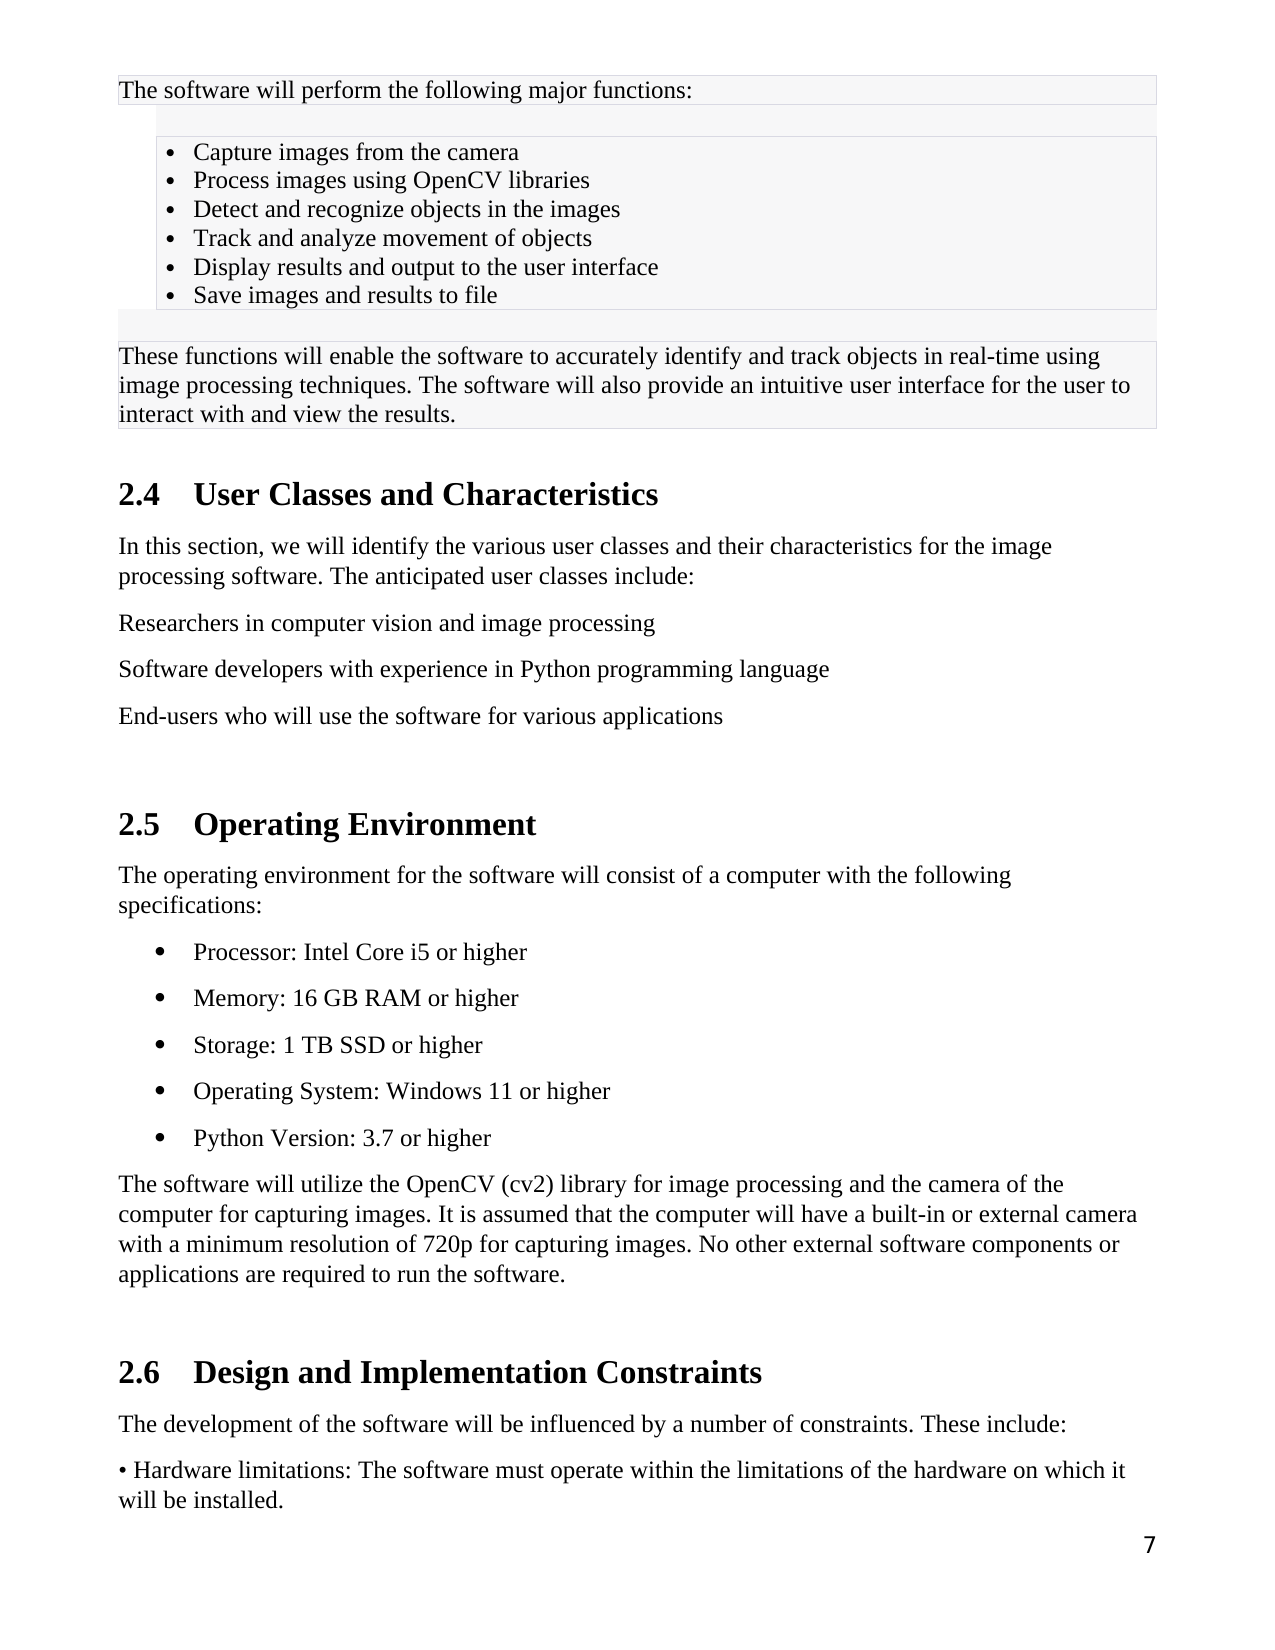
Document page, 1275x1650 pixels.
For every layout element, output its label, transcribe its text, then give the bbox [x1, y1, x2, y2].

text The operating environment for the software will consist of a computer with the following specifications: [118, 860, 1157, 919]
list Operating System: Windows 11 or higher [156, 1076, 1157, 1105]
list Process images using OpenCV libraries [157, 165, 1156, 193]
text The software will perform the following major functions: [119, 76, 1156, 104]
text These functions will enable the software to accurately identify and track objects in real-time using image processing techniques. The software will also provide an intuitive user interface for the user to interact with and view the results. [119, 342, 1156, 428]
list Processor: Intel Core i5 or higher [156, 937, 1157, 965]
text 2.4 User Classes and Characteristics [118, 475, 1157, 513]
list Memory: 16 GB RAM or higher [156, 983, 1157, 1012]
list Storage: 1 TB SSD or higher [156, 1030, 1157, 1058]
text End-users who will use the software for various applications [118, 701, 1157, 729]
list Display results and output to the user interface [157, 251, 1156, 280]
text 2.6 Design and Implementation Constraints [118, 1352, 1157, 1391]
text 2.5 Operating Environment [118, 804, 1157, 842]
text Software developers with experience in Python programming language [118, 654, 1157, 683]
list Track and analyze movement of objects [157, 222, 1156, 251]
list Save images and results to file [157, 280, 1156, 309]
text In this section, we will identify the various user classes and their characteristics for the image processing software. The anticipated user classes include: [118, 531, 1157, 590]
text • Hardware limitations: The software must operate within the limitations of the hardware on which it will be installed. [118, 1455, 1157, 1514]
text The development of the software will be influenced by a number of constraints. These include: [118, 1409, 1157, 1437]
list Python Version: 3.7 or higher [156, 1123, 1157, 1152]
text The software will utilize the OpenCV (cv2) library for image processing and the camera of the computer for capturing images. It is assumed that the computer will have a built-in or external camera with a minimum resolution of 720p for capturing images. No other external software components or applications are required to run the software. [118, 1169, 1157, 1288]
list Detect and recognize objects in the images [157, 193, 1156, 222]
list Capture images from the camera [157, 137, 1156, 165]
text Researchers in computer vision and image processing [118, 608, 1157, 636]
